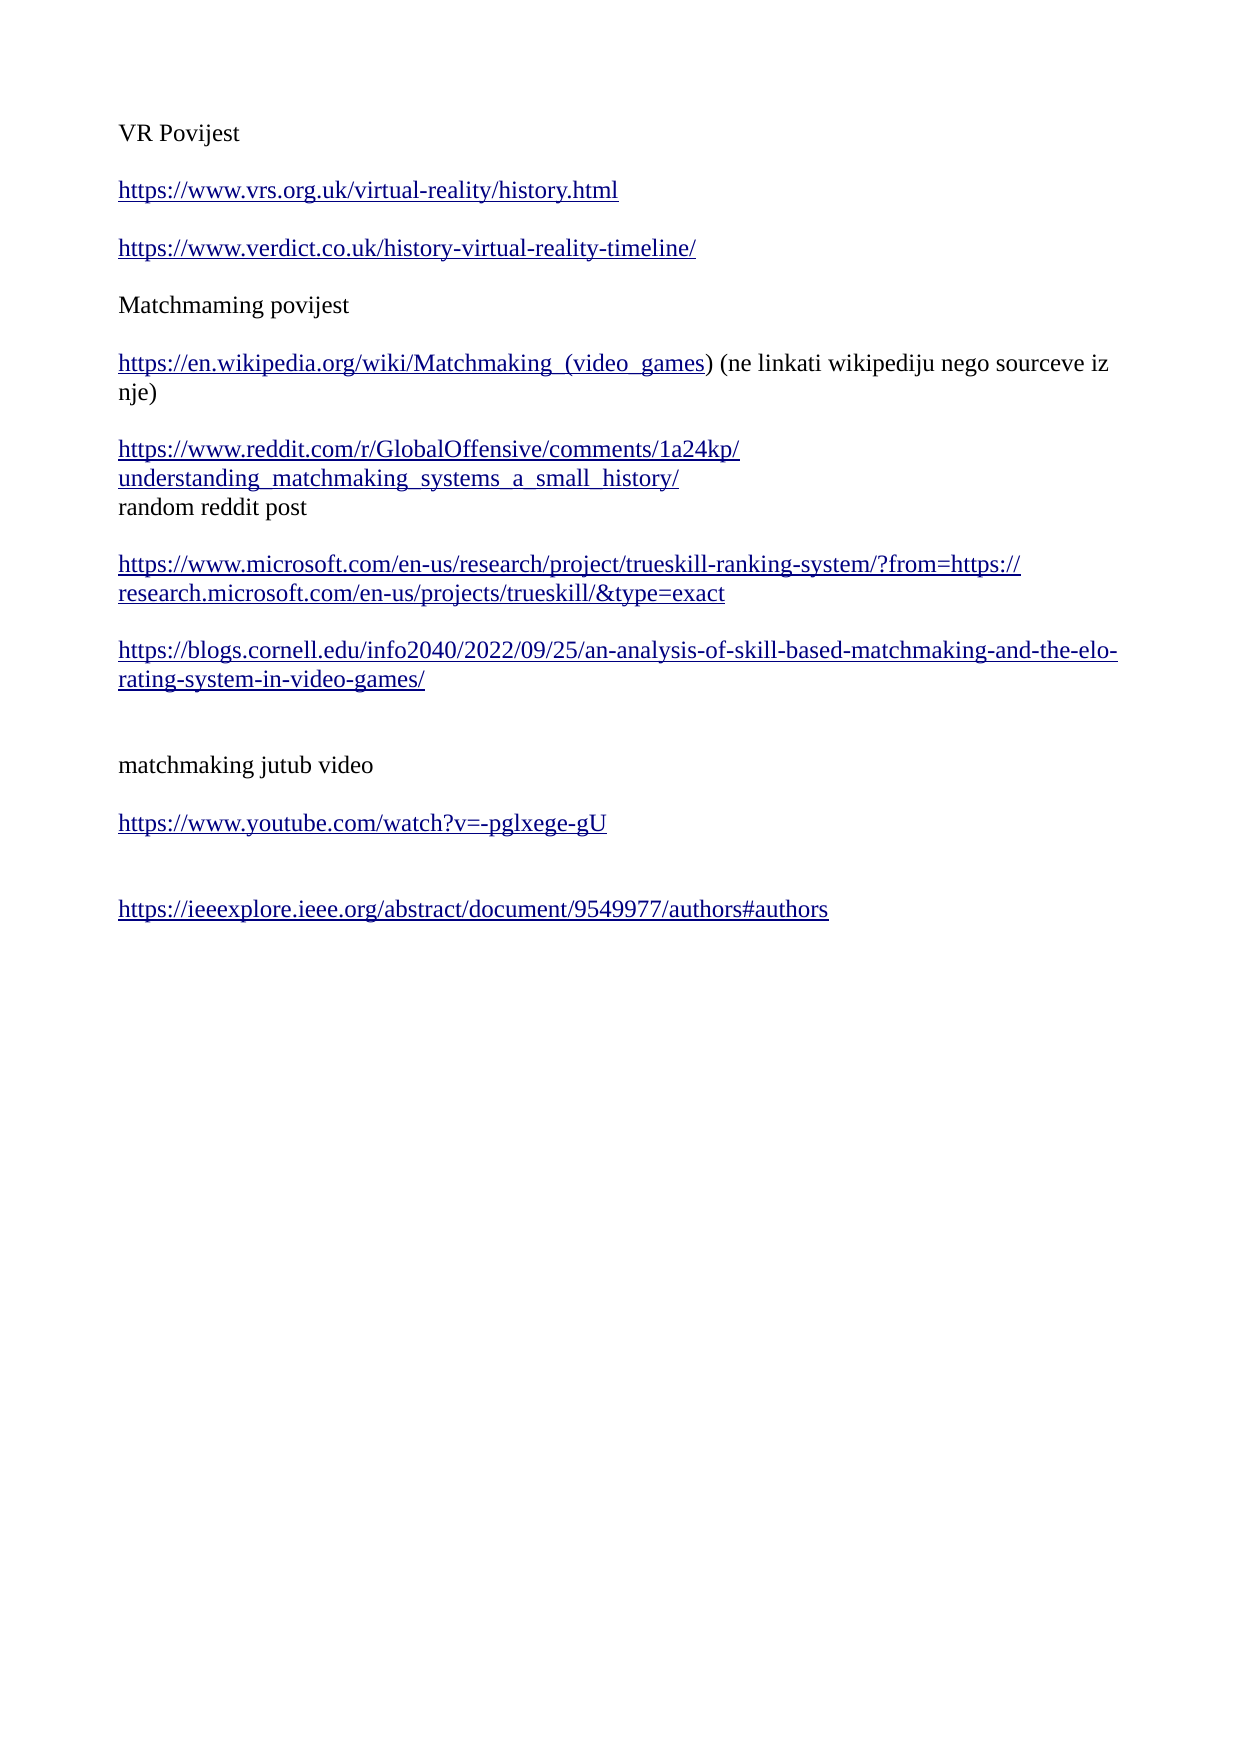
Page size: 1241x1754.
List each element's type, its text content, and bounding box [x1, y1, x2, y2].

text random reddit post [118, 492, 1122, 521]
text https://blogs.cornell.edu/info2040/2022/09/25/an-analysis-of-skill-based-matchmaking-and-the-elo-rating-system-in-video-games/ [118, 636, 1122, 693]
text https://ieeexplore.ieee.org/abstract/document/9549977/authors#authors [118, 894, 1122, 923]
text matchmaking jutub video [118, 751, 1122, 779]
text https://www.youtube.com/watch?v=-pglxege-gU [118, 808, 1122, 837]
text https://en.wikipedia.org/wiki/Matchmaking_(video_games) (ne linkati wikipediju nego sourceve iz nje) [118, 348, 1122, 406]
text VR Povijest [118, 118, 1122, 147]
text https://www.verdict.co.uk/history-virtual-reality-timeline/ [118, 233, 1122, 262]
text Matchmaming povijest [118, 291, 1122, 319]
text https://www.microsoft.com/en-us/research/project/trueskill-ranking-system/?from=https://research.microsoft.com/en-us/projects/trueskill/&type=exact [118, 549, 1122, 607]
text https://www.reddit.com/r/GlobalOffensive/comments/1a24kp/understanding_matchmaking_systems_a_small_history/ [118, 434, 1122, 492]
text https://www.vrs.org.uk/virtual-reality/history.html [118, 176, 1122, 204]
